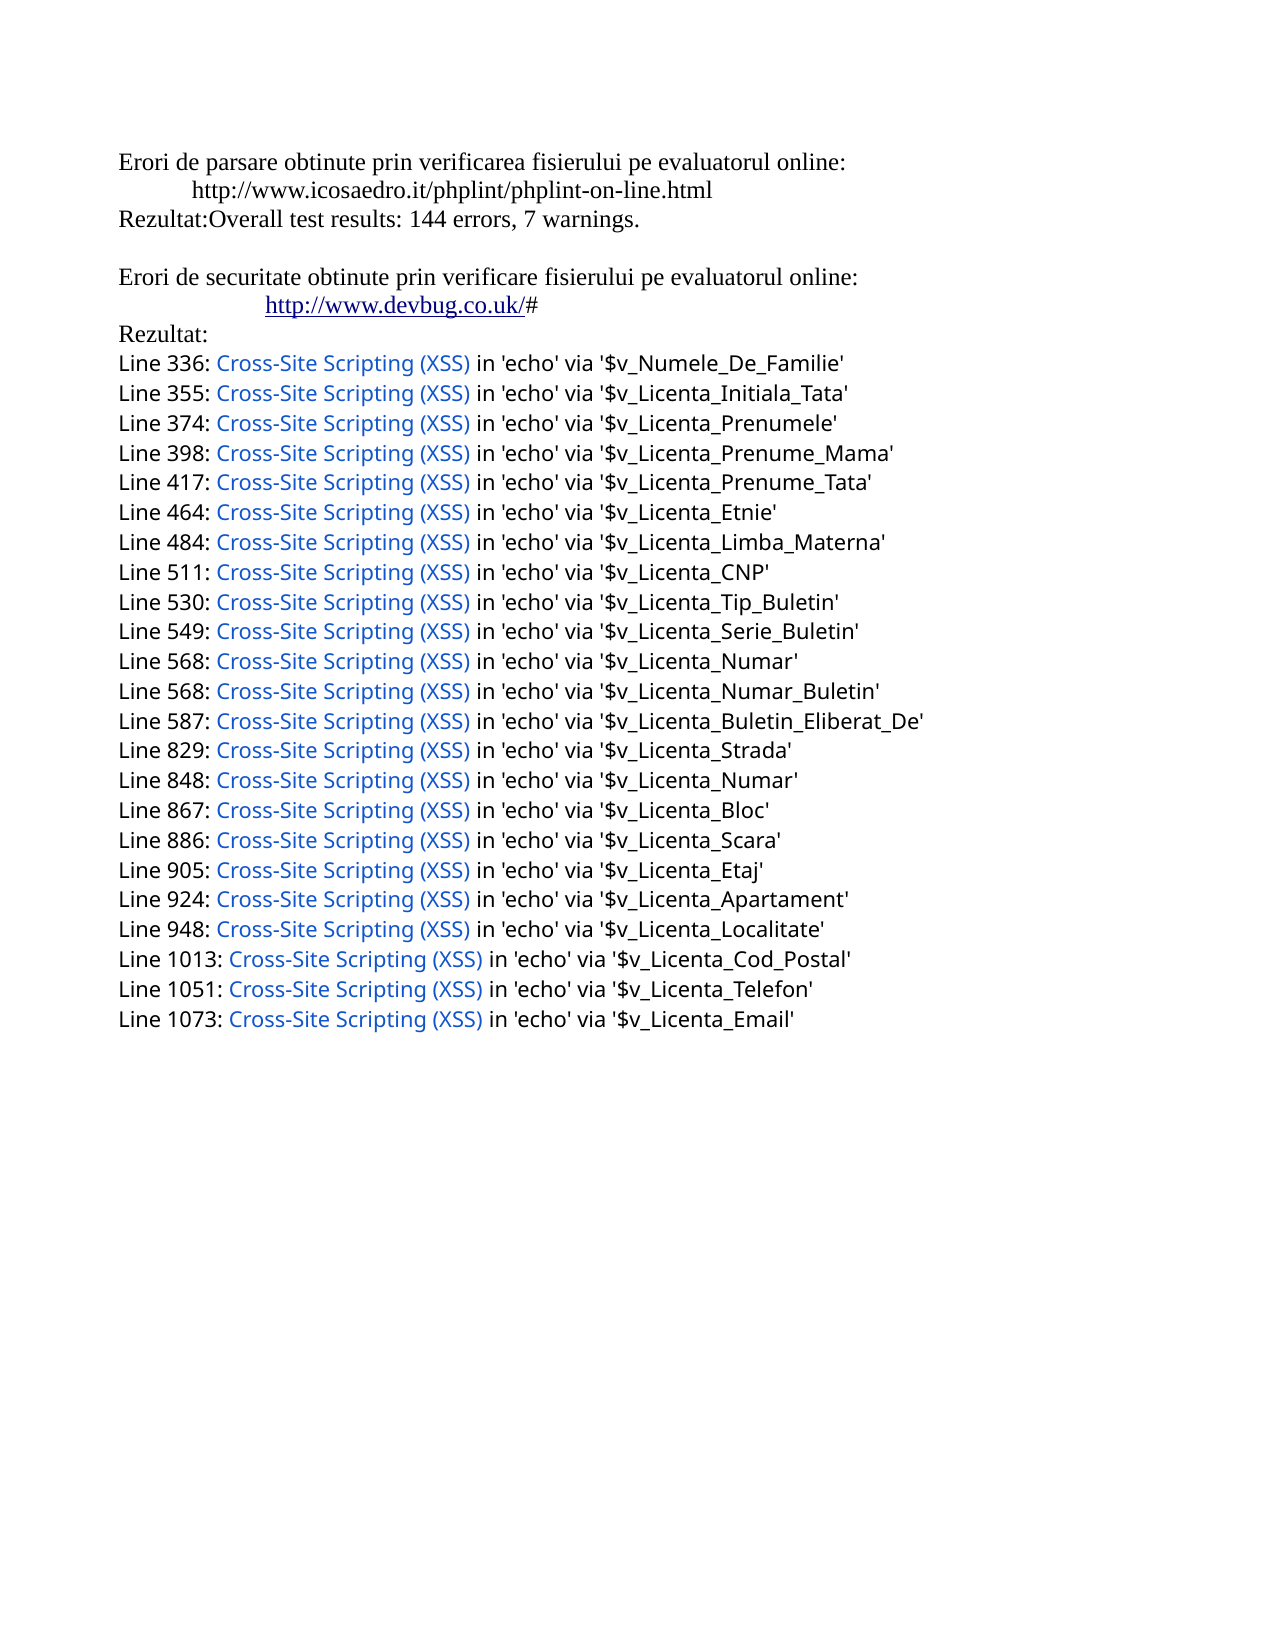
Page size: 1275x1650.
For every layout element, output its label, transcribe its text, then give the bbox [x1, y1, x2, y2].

text Erori de parsare obtinute prin verificarea fisierului pe evaluatorul online: http://www.icosaedro.it/phplint/phplint-on-line.html [118, 147, 1157, 204]
text Rezultat: [118, 319, 1157, 348]
text Erori de securitate obtinute prin verificare fisierului pe evaluatorul online: [118, 262, 1157, 291]
text Rezultat:Overall test results: 144 errors, 7 warnings. [118, 204, 1157, 233]
text http://www.devbug.co.uk/# [118, 291, 1157, 319]
text Line 336: Cross-Site Scripting (XSS) in 'echo' via '$v_Numele_De_Familie' Line 355: Cross-Site Scripting (XSS) in 'echo' via '$v_Licenta_Initiala_Tata' Line 374: Cross-Site Scripting (XSS) in 'echo' via '$v_Licenta_Prenumele' Line 398: Cross-Site Scripting (XSS) in 'echo' via '$v_Licenta_Prenume_Mama' Line 417: Cross-Site Scripting (XSS) in 'echo' via '$v_Licenta_Prenume_Tata' Line 464: Cross-Site Scripting (XSS) in 'echo' via '$v_Licenta_Etnie' Line 484: Cross-Site Scripting (XSS) in 'echo' via '$v_Licenta_Limba_Materna' Line 511: Cross-Site Scripting (XSS) in 'echo' via '$v_Licenta_CNP' Line 530: Cross-Site Scripting (XSS) in 'echo' via '$v_Licenta_Tip_Buletin' Line 549: Cross-Site Scripting (XSS) in 'echo' via '$v_Licenta_Serie_Buletin' Line 568: Cross-Site Scripting (XSS) in 'echo' via '$v_Licenta_Numar' Line 568: Cross-Site Scripting (XSS) in 'echo' via '$v_Licenta_Numar_Buletin' Line 587: Cross-Site Scripting (XSS) in 'echo' via '$v_Licenta_Buletin_Eliberat_De' Line 829: Cross-Site Scripting (XSS) in 'echo' via '$v_Licenta_Strada' Line 848: Cross-Site Scripting (XSS) in 'echo' via '$v_Licenta_Numar' Line 867: Cross-Site Scripting (XSS) in 'echo' via '$v_Licenta_Bloc' Line 886: Cross-Site Scripting (XSS) in 'echo' via '$v_Licenta_Scara' Line 905: Cross-Site Scripting (XSS) in 'echo' via '$v_Licenta_Etaj' Line 924: Cross-Site Scripting (XSS) in 'echo' via '$v_Licenta_Apartament' Line 948: Cross-Site Scripting (XSS) in 'echo' via '$v_Licenta_Localitate' Line 1013: Cross-Site Scripting (XSS) in 'echo' via '$v_Licenta_Cod_Postal' Line 1051: Cross-Site Scripting (XSS) in 'echo' via '$v_Licenta_Telefon' Line 1073: Cross-Site Scripting (XSS) in 'echo' via '$v_Licenta_Email' [118, 348, 1157, 1033]
